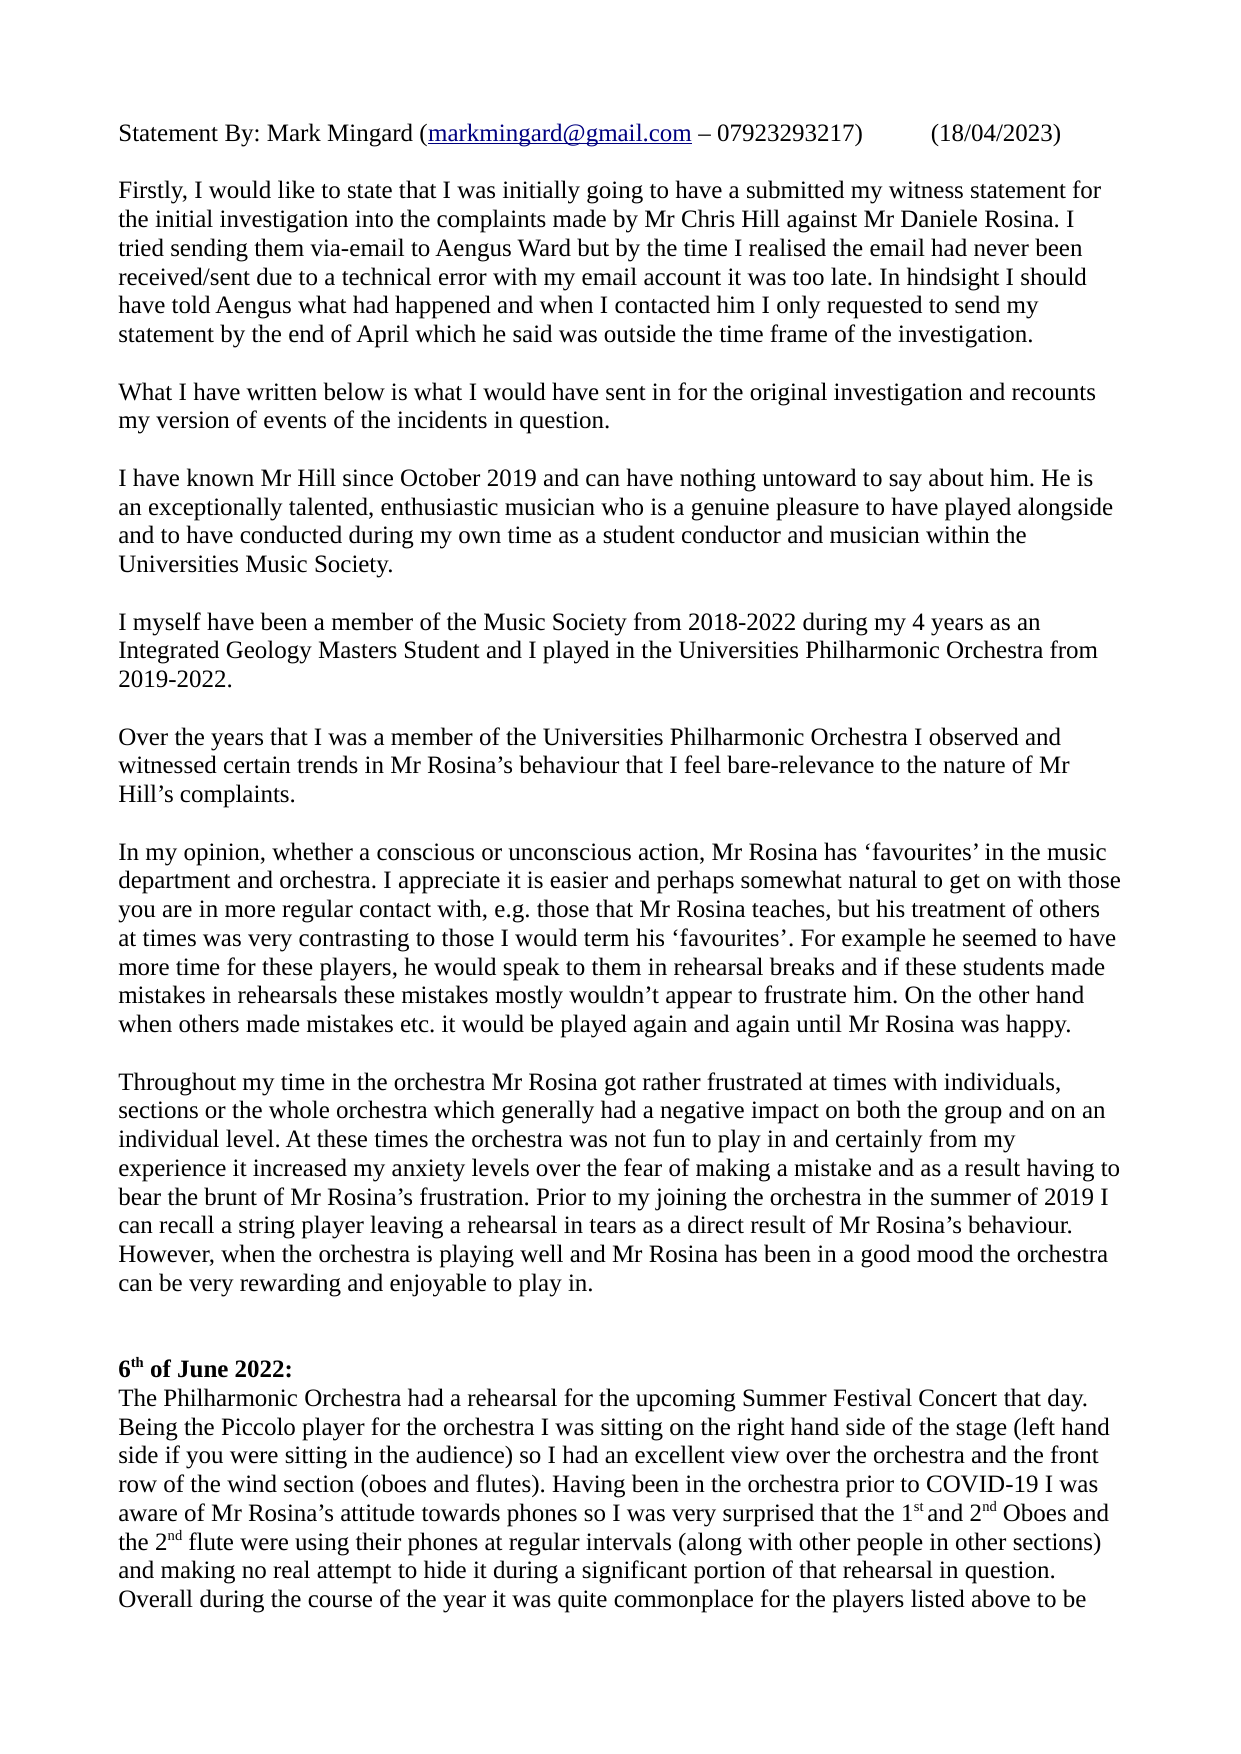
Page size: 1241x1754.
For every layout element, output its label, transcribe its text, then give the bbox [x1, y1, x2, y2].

text I have known Mr Hill since October 2019 and can have nothing untoward to say about him. He is an exceptionally talented, enthusiastic musician who is a genuine pleasure to have played alongside and to have conducted during my own time as a student conductor and musician within the Universities Music Society. [118, 463, 1122, 578]
text Over the years that I was a member of the Universities Philharmonic Orchestra I observed and witnessed certain trends in Mr Rosina’s behaviour that I feel bare-relevance to the nature of Mr Hill’s complaints. [118, 722, 1122, 808]
text The Philharmonic Orchestra had a rehearsal for the upcoming Summer Festival Concert that day. Being the Piccolo player for the orchestra I was sitting on the right hand side of the stage (left hand side if you were sitting in the audience) so I had an excellent view over the orchestra and the front row of the wind section (oboes and flutes). Having been in the orchestra prior to COVID-19 I was aware of Mr Rosina’s attitude towards phones so I was very surprised that the 1st and 2nd Oboes and the 2nd flute were using their phones at regular intervals (along with other people in other sections) and making no real attempt to hide it during a significant portion of that rehearsal in question. Overall during the course of the year it was quite commonplace for the players listed above to be [118, 1383, 1122, 1613]
text What I have written below is what I would have sent in for the original investigation and recounts my version of events of the incidents in question. [118, 377, 1122, 434]
text Firstly, I would like to state that I was initially going to have a submitted my witness statement for the initial investigation into the complaints made by Mr Chris Hill against Mr Daniele Rosina. I tried sending them via-email to Aengus Ward but by the time I realised the email had never been received/sent due to a technical error with my email account it was too late. In hindsight I should have told Aengus what had happened and when I contacted him I only requested to send my statement by the end of April which he said was outside the time frame of the investigation. [118, 176, 1122, 348]
text Throughout my time in the orchestra Mr Rosina got rather frustrated at times with individuals, sections or the whole orchestra which generally had a negative impact on both the group and on an individual level. At these times the orchestra was not fun to play in and certainly from my experience it increased my anxiety levels over the fear of making a mistake and as a result having to bear the brunt of Mr Rosina’s frustration. Prior to my joining the orchestra in the summer of 2019 I can recall a string player leaving a rehearsal in tears as a direct result of Mr Rosina’s behaviour. However, when the orchestra is playing well and Mr Rosina has been in a good mood the orchestra can be very rewarding and enjoyable to play in. [118, 1067, 1122, 1297]
text I myself have been a member of the Music Society from 2018-2022 during my 4 years as an Integrated Geology Masters Student and I played in the Universities Philharmonic Orchestra from 2019-2022. [118, 607, 1122, 693]
text Statement By: Mark Mingard (markmingard@gmail.com – 07923293217) (18/04/2023) [118, 118, 1122, 147]
text 6th of June 2022: [118, 1354, 1122, 1383]
text In my opinion, whether a conscious or unconscious action, Mr Rosina has ‘favourites’ in the music department and orchestra. I appreciate it is easier and perhaps somewhat natural to get on with those you are in more regular contact with, e.g. those that Mr Rosina teaches, but his treatment of others at times was very contrasting to those I would term his ‘favourites’. For example he seemed to have more time for these players, he would speak to them in rehearsal breaks and if these students made mistakes in rehearsals these mistakes mostly wouldn’t appear to frustrate him. On the other hand when others made mistakes etc. it would be played again and again until Mr Rosina was happy. [118, 837, 1122, 1038]
